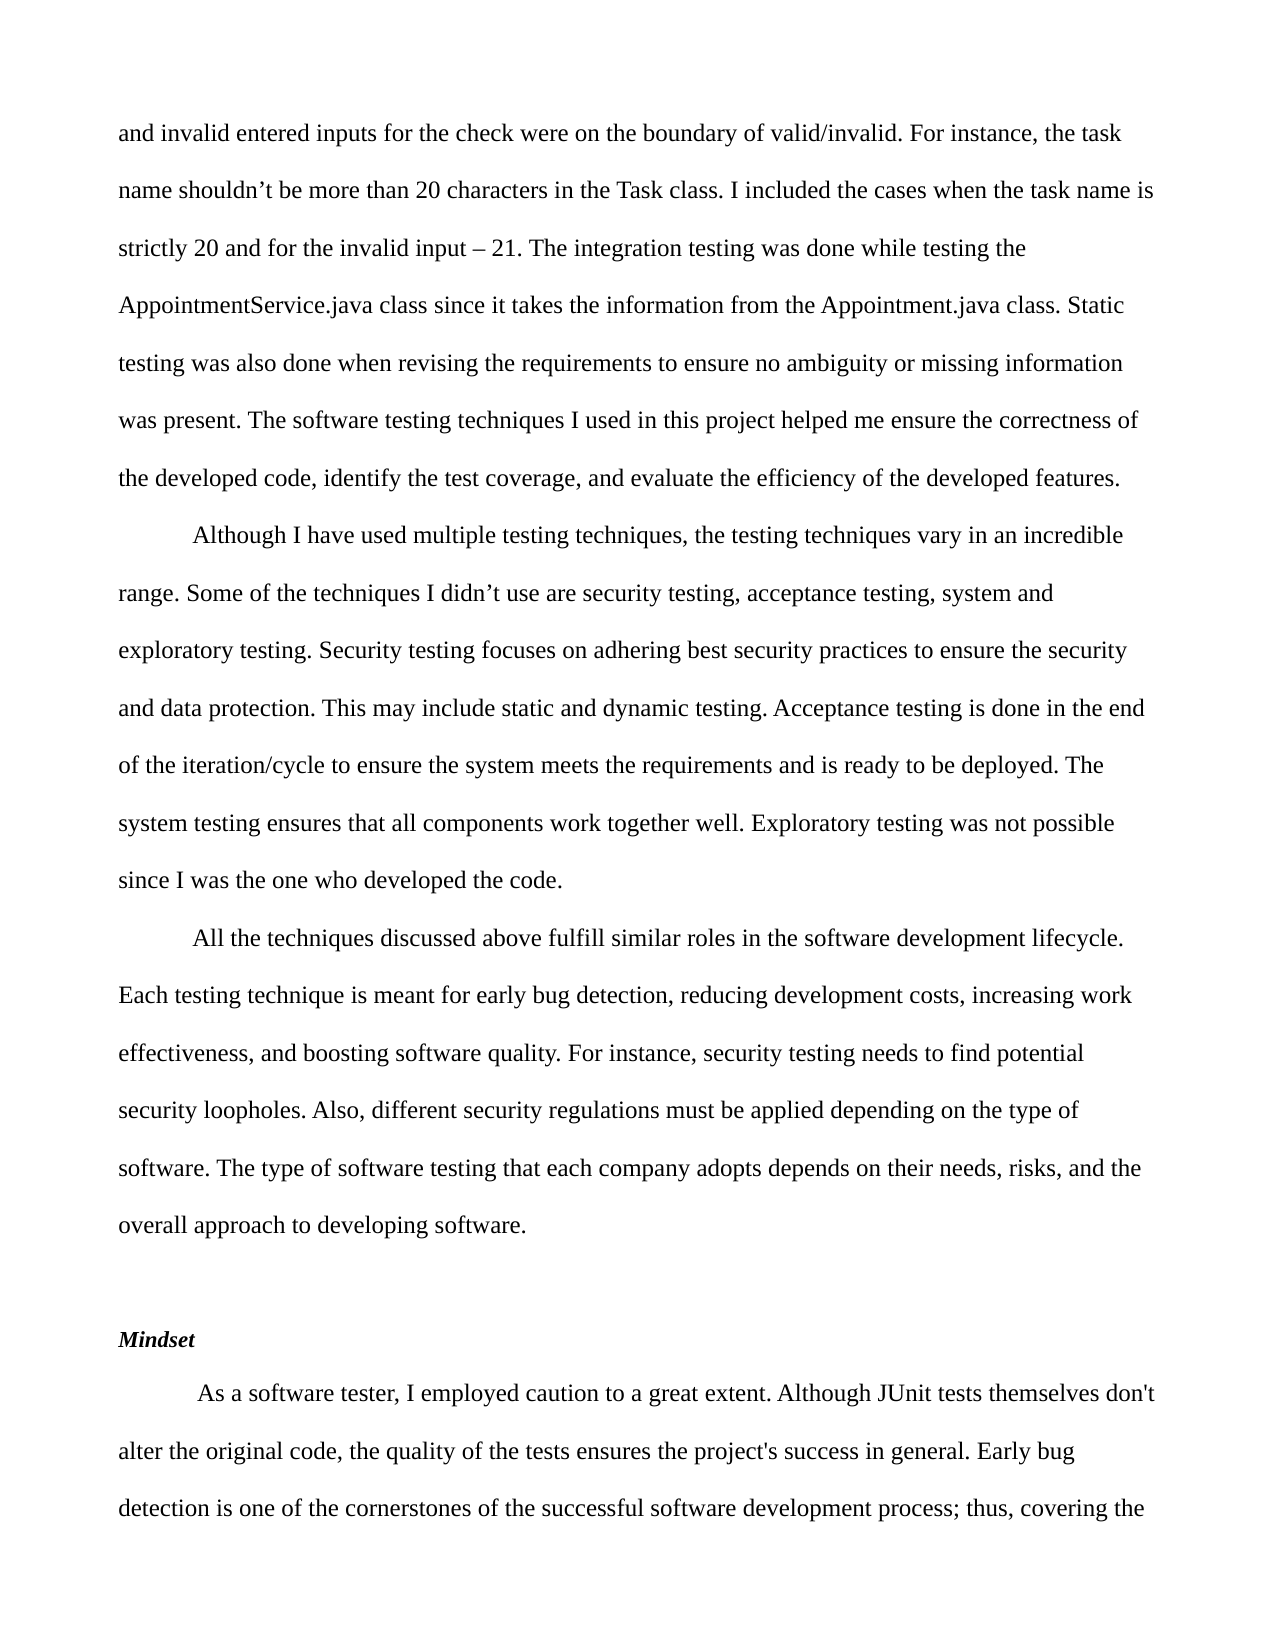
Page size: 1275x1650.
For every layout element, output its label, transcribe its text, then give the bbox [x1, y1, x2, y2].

text As a software tester, I employed caution to a great extent. Although JUnit tests themselves don't alter the original code, the quality of the tests ensures the project's success in general. Early bug detection is one of the cornerstones of the successful software development process; thus, covering the [118, 1378, 1157, 1522]
text and invalid entered inputs for the check were on the boundary of valid/invalid. For instance, the task name shouldn’t be more than 20 characters in the Task class. I included the cases when the task name is strictly 20 and for the invalid input – 21. The integration testing was done while testing the AppointmentService.java class since it takes the information from the Appointment.java class. Static testing was also done when revising the requirements to ensure no ambiguity or missing information was present. The software testing techniques I used in this project helped me ensure the correctness of the developed code, identify the test coverage, and evaluate the efficiency of the developed features. Although I have used multiple testing techniques, the testing techniques vary in an incredible range. Some of the techniques I didn’t use are security testing, acceptance testing, system and exploratory testing. Security testing focuses on adhering best security practices to ensure the security and data protection. This may include static and dynamic testing. Acceptance testing is done in the end of the iteration/cycle to ensure the system meets the requirements and is ready to be deployed. The system testing ensures that all components work together well. Exploratory testing was not possible since I was the one who developed the code. All the techniques discussed above fulfill similar roles in the software development lifecycle. Each testing technique is meant for early bug detection, reducing development costs, increasing work effectiveness, and boosting software quality. For instance, security testing needs to find potential security loopholes. Also, different security regulations must be applied depending on the type of software. The type of software testing that each company adopts depends on their needs, risks, and the overall approach to developing software. [118, 118, 1157, 1239]
text Mindset [118, 1326, 1157, 1352]
